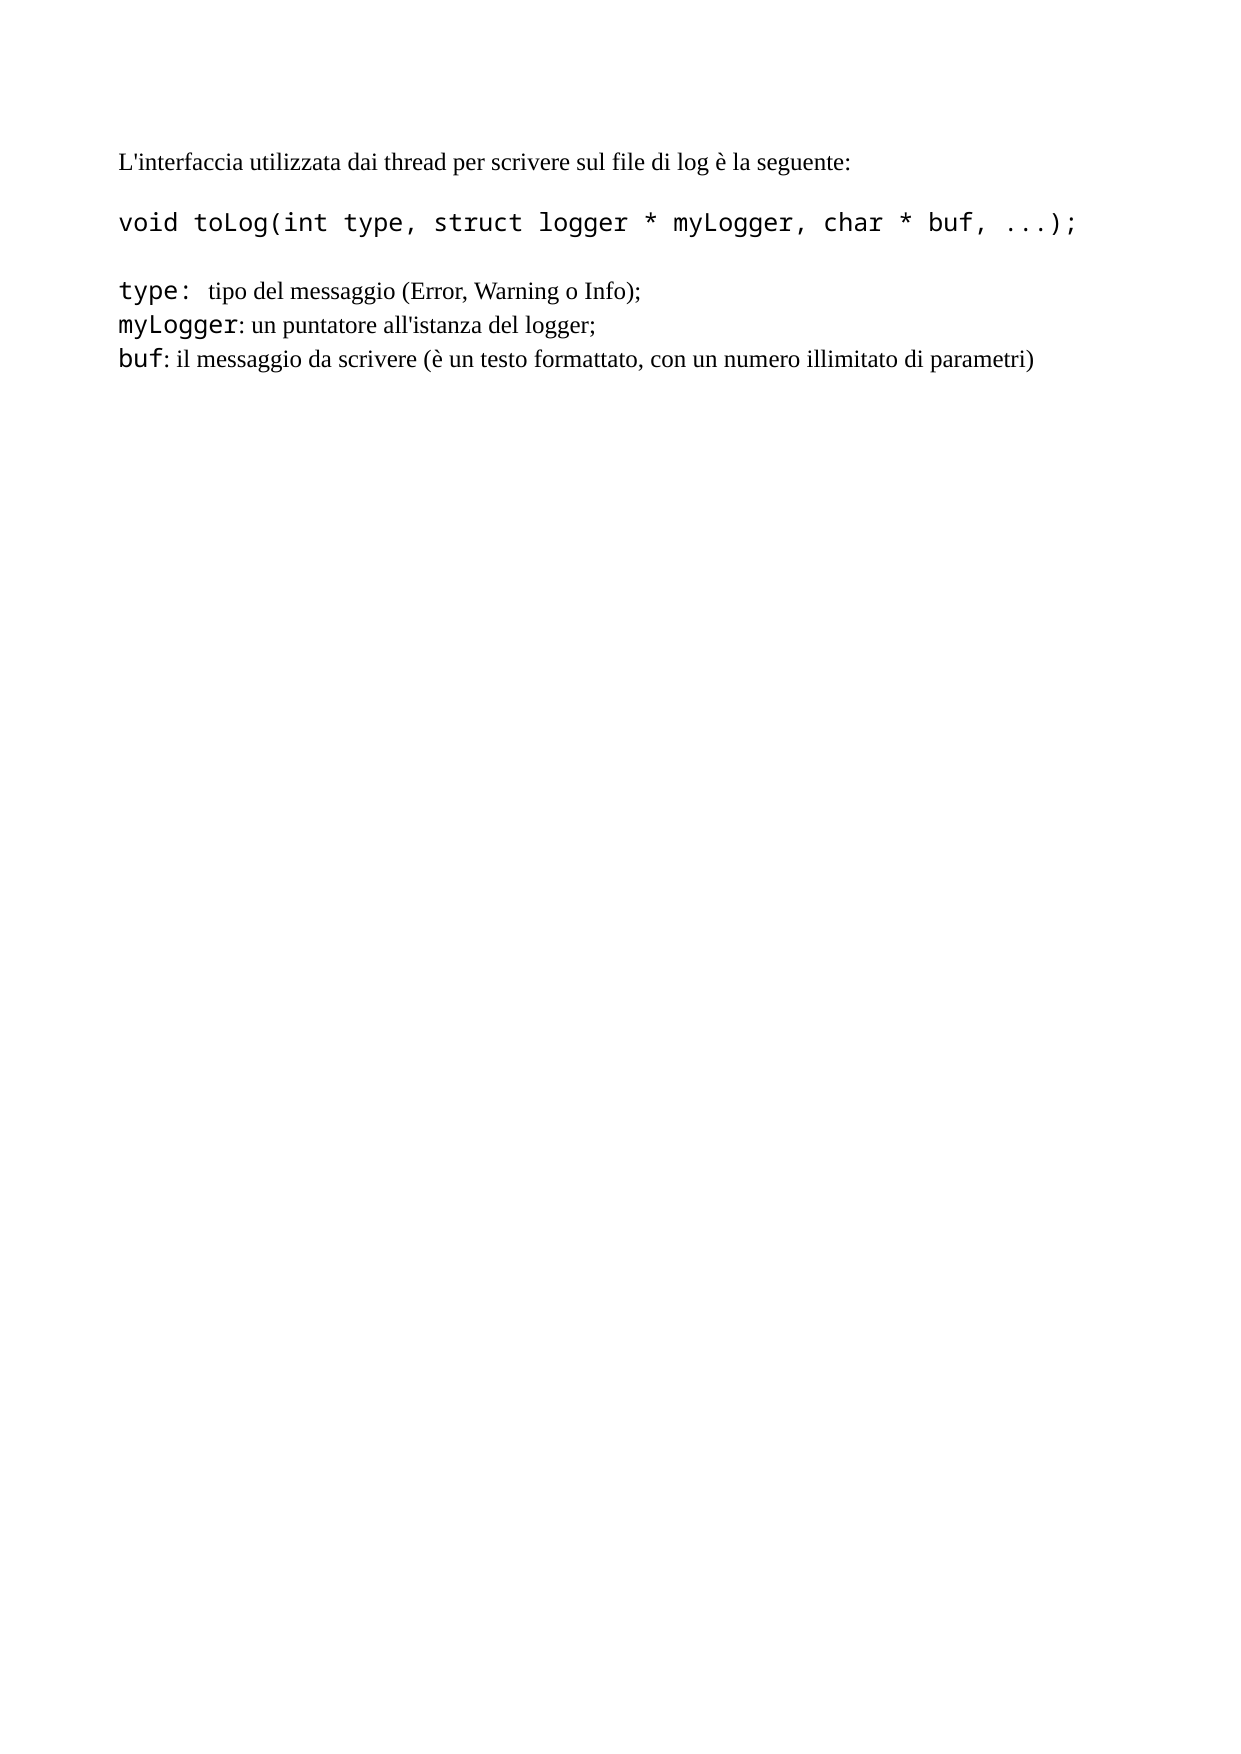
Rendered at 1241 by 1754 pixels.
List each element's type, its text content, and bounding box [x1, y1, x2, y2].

text void toLog(int type, struct logger * myLogger, char * buf, ...); [118, 204, 1122, 238]
text L'interfaccia utilizzata dai thread per scrivere sul file di log è la seguente: [118, 147, 1122, 176]
text myLogger: un puntatore all'istanza del logger; [118, 307, 1122, 341]
text buf: il messaggio da scrivere (è un testo formattato, con un numero illimitato di parametri) [118, 341, 1122, 375]
text type: tipo del messaggio (Error, Warning o Info); [118, 272, 1122, 307]
